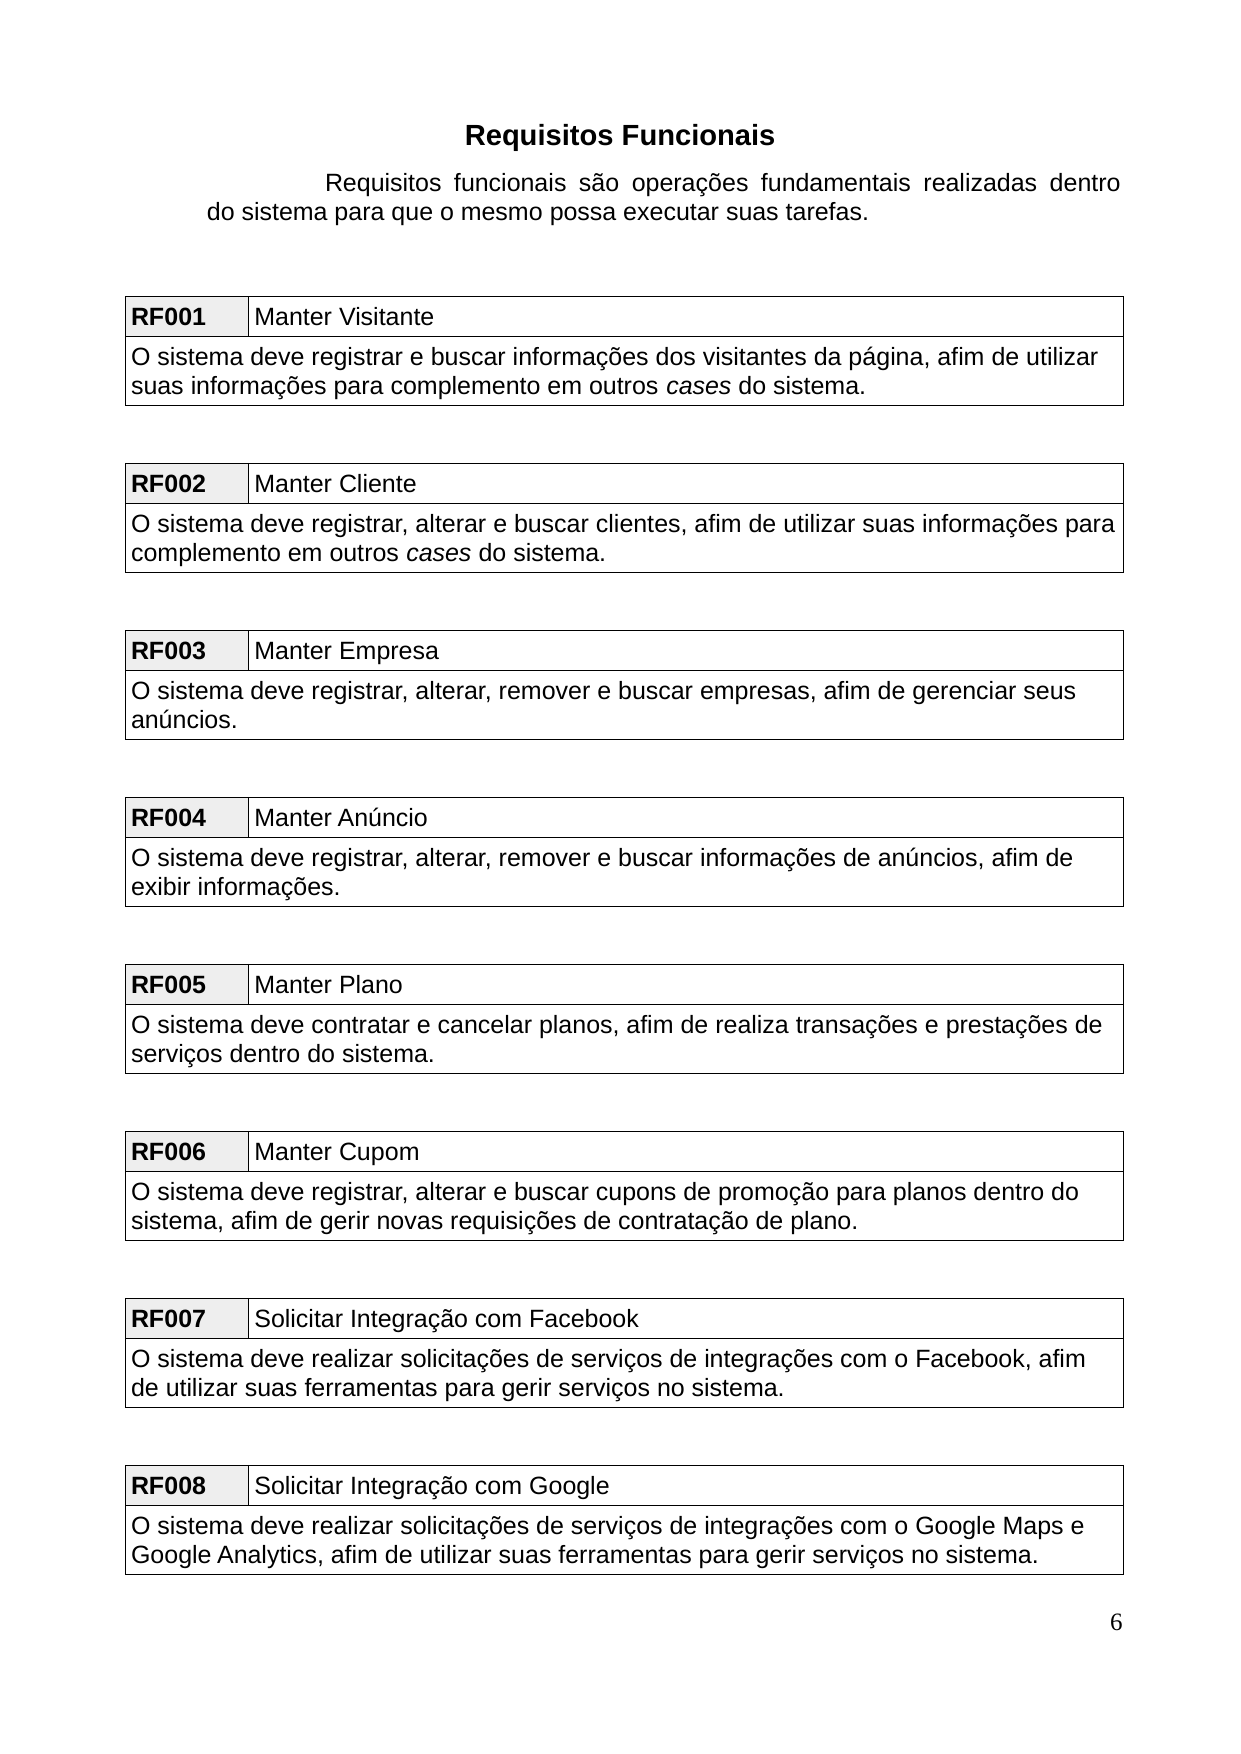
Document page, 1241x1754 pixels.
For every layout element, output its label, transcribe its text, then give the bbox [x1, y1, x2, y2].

table_header Manter Plano [249, 965, 1123, 1004]
table_header Manter Anúncio [249, 798, 1123, 837]
table_header Solicitar Integração com Facebook [249, 1299, 1123, 1338]
table_header Manter Visitante [249, 297, 1123, 336]
text Requisitos Funcionais [118, 118, 1122, 152]
table_cell O sistema deve registrar e buscar informações dos visitantes da página, afim de utilizar suas informações para complemento em outros cases do sistema. [126, 337, 1123, 405]
table_header RF003 [126, 631, 248, 670]
table_header RF004 [126, 798, 248, 837]
table_header Solicitar Integração com Google [249, 1466, 1123, 1505]
table_cell O sistema deve realizar solicitações de serviços de integrações com o Google Maps e Google Analytics, afim de utilizar suas ferramentas para gerir serviços no sistema. [126, 1506, 1123, 1574]
table_cell O sistema deve registrar, alterar e buscar clientes, afim de utilizar suas informações para complemento em outros cases do sistema. [126, 504, 1123, 572]
table_cell O sistema deve registrar, alterar, remover e buscar informações de anúncios, afim de exibir informações. [126, 838, 1123, 906]
table_header RF002 [126, 464, 248, 503]
table_header RF006 [126, 1132, 248, 1171]
table_header RF001 [126, 297, 248, 336]
table_header Manter Cupom [249, 1132, 1123, 1171]
table_cell O sistema deve realizar solicitações de serviços de integrações com o Facebook, afim de utilizar suas ferramentas para gerir serviços no sistema. [126, 1339, 1123, 1407]
table_header Manter Empresa [249, 631, 1123, 670]
table_header Manter Cliente [249, 464, 1123, 503]
table_header RF008 [126, 1466, 248, 1505]
table_cell O sistema deve registrar, alterar, remover e buscar empresas, afim de gerenciar seus anúncios. [126, 671, 1123, 739]
table_cell O sistema deve registrar, alterar e buscar cupons de promoção para planos dentro do sistema, afim de gerir novas requisições de contratação de plano. [126, 1172, 1123, 1240]
table_header RF005 [126, 965, 248, 1004]
text Requisitos funcionais são operações fundamentais realizadas dentro do sistema para que o mesmo possa executar suas tarefas. [207, 168, 1122, 226]
table_cell O sistema deve contratar e cancelar planos, afim de realiza transações e prestações de serviços dentro do sistema. [126, 1005, 1123, 1073]
table_header RF007 [126, 1299, 248, 1338]
